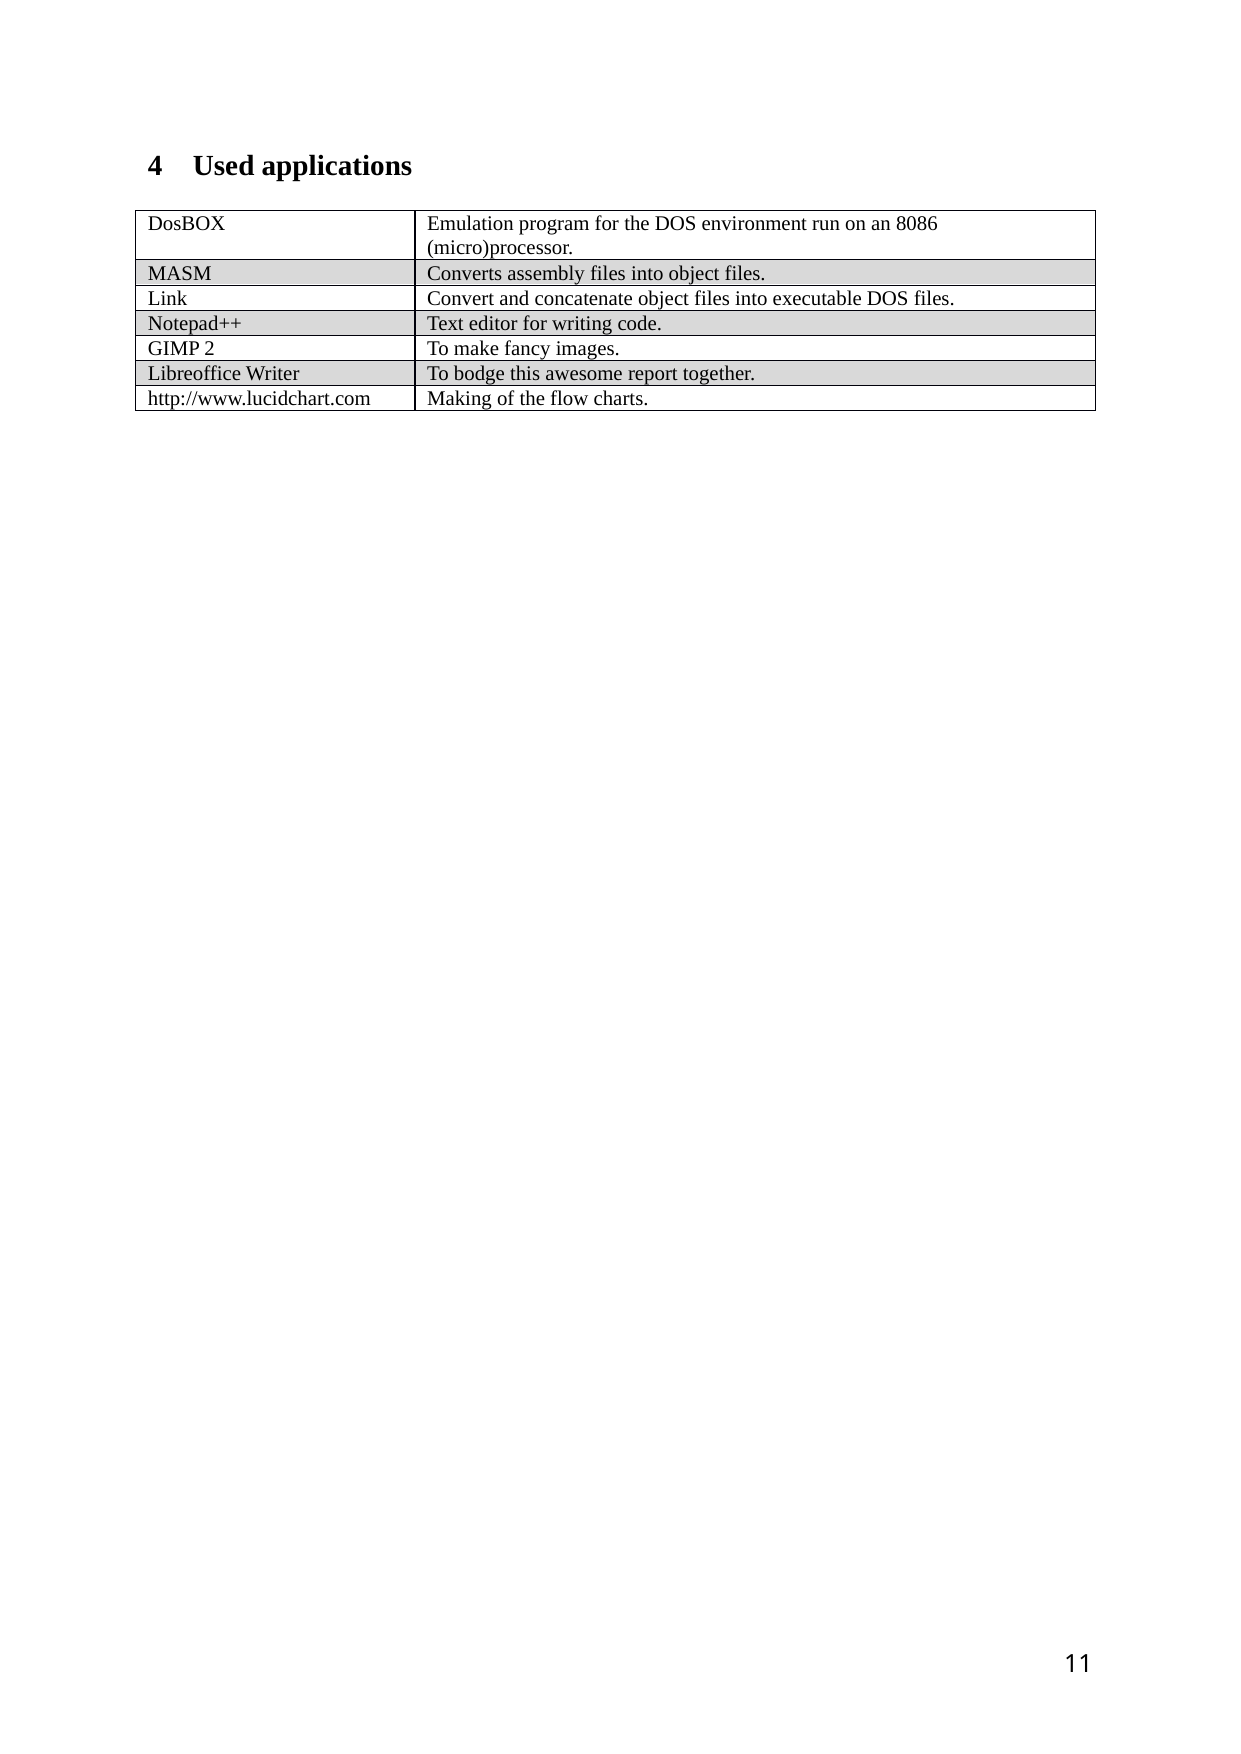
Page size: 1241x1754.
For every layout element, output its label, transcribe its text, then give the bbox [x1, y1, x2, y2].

subtitle Used applications [148, 148, 1093, 181]
table_cell Convert and concatenate object files into executable DOS files. [416, 286, 1095, 309]
table_cell Notepad++ [136, 311, 414, 335]
table_cell Converts assembly files into object files. [416, 260, 1095, 284]
table_cell Libreoffice Writer [136, 361, 414, 385]
table_header Emulation program for the DOS environment run on an 8086 (micro)processor. [416, 211, 1095, 259]
table_cell To bodge this awesome report together. [416, 361, 1095, 385]
table_cell Link [136, 286, 414, 309]
table_header DosBOX [136, 211, 414, 259]
table_cell http://www.lucidchart.com [136, 386, 414, 410]
table_cell Text editor for writing code. [416, 311, 1095, 335]
table_cell MASM [136, 260, 414, 284]
table_cell GIMP 2 [136, 336, 414, 360]
table_cell Making of the flow charts. [416, 386, 1095, 410]
table_cell To make fancy images. [416, 336, 1095, 360]
